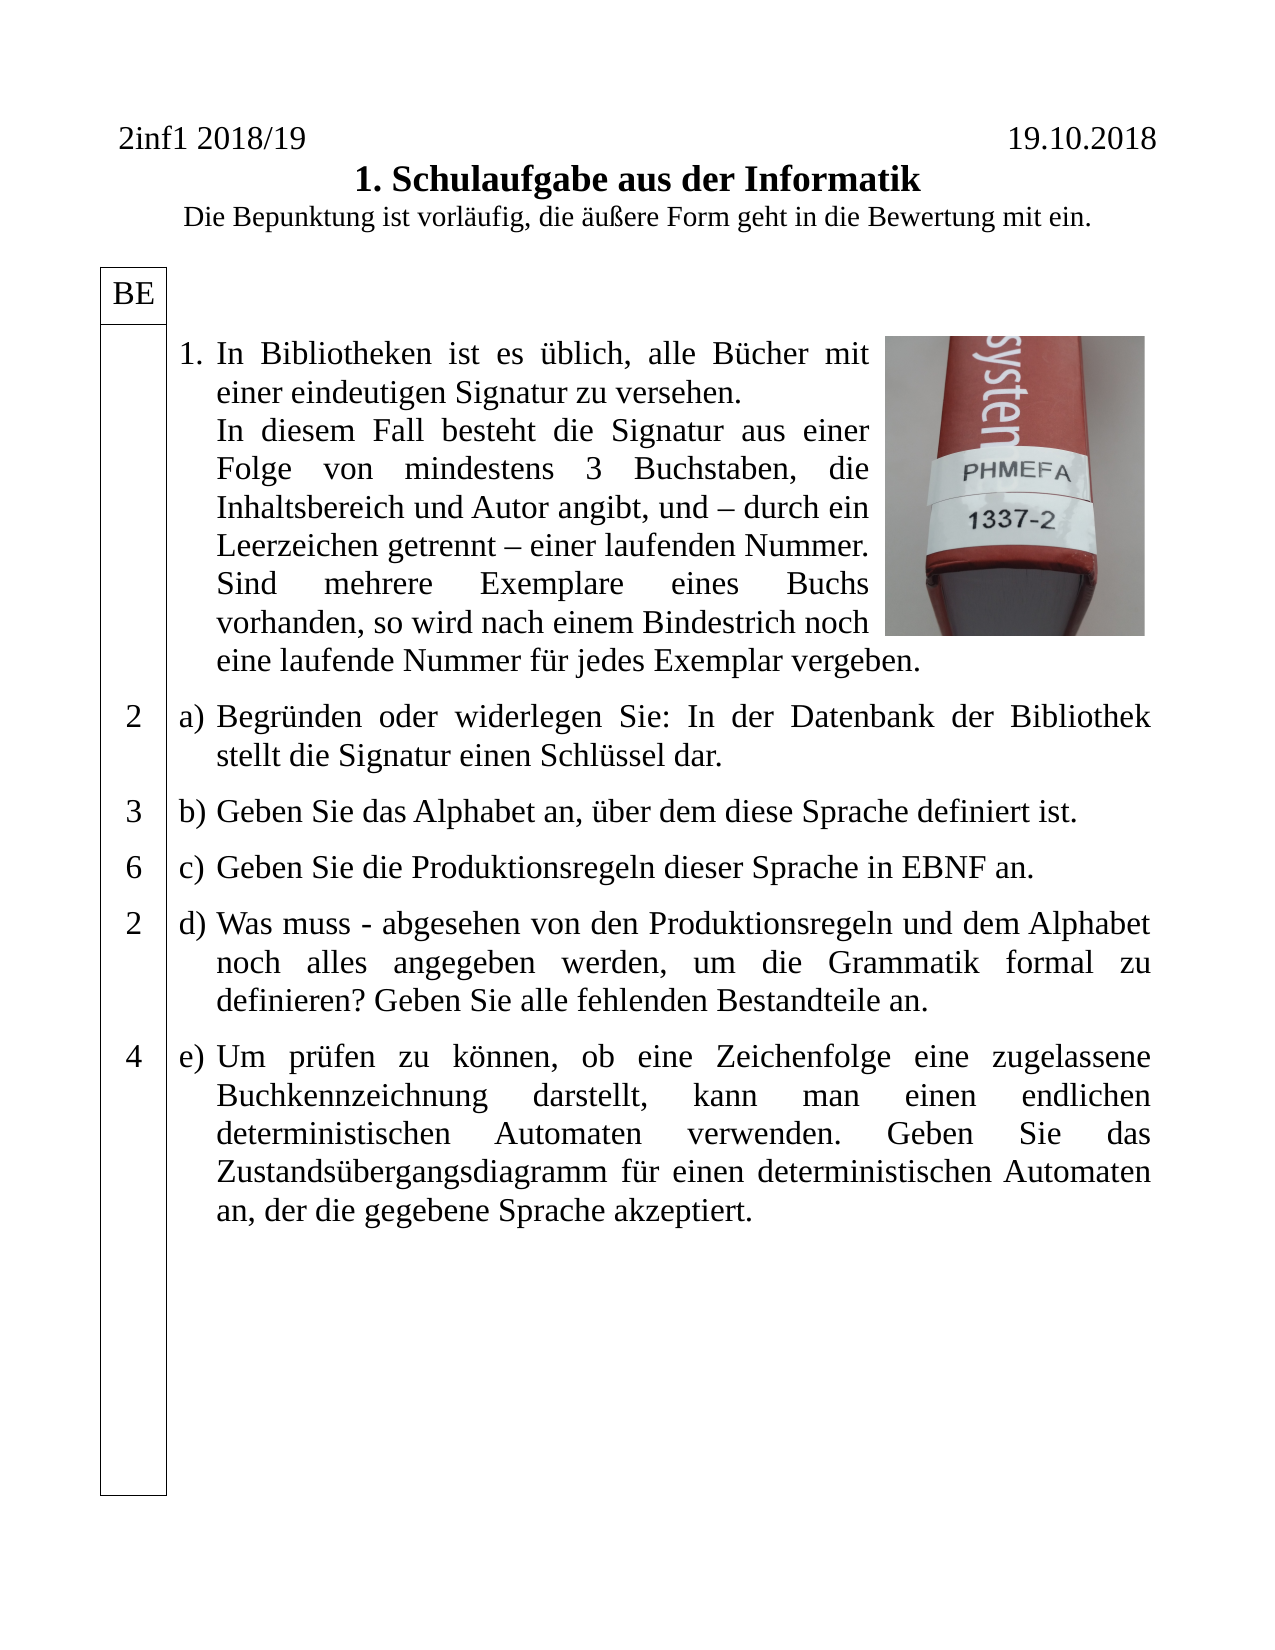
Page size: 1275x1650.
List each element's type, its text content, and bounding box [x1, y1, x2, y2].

table_cell 1. In Bibliotheken ist es üblich, alle Bücher mit einer eindeutigen Signatur zu versehen. In diesem Fall besteht die Signatur aus einer Folge von mindestens 3 Buchstaben, die Inhaltsbereich und Autor angibt, und – durch ein Leerzeichen getrennt – einer laufenden Nummer. Sind mehrere Exemplare eines Buchs vorhanden, so wird nach einem Bindestrich noch eine laufende Nummer für jedes Exemplar vergeben. [167, 324, 1161, 687]
text 2inf1 2018/19 19.10.2018 [118, 118, 1157, 156]
table_cell 6 [101, 838, 166, 894]
table_cell a) Begründen oder widerlegen Sie: In der Datenbank der Bibliothek stellt die Signatur einen Schlüssel dar. [167, 688, 1161, 782]
table_cell [167, 1237, 1161, 1495]
table_cell d) Was muss - abgesehen von den Produktionsregeln und dem Alphabet noch alles angegeben werden, um die Grammatik formal zu definieren? Geben Sie alle fehlenden Bestandteile an. [167, 895, 1161, 1027]
table_cell 3 [101, 782, 166, 838]
text 1. Schulaufgabe aus der Informatik [118, 156, 1157, 199]
table_cell 4 [101, 1028, 166, 1237]
table_header BE [101, 268, 166, 323]
table_cell 2 [101, 895, 166, 1027]
table_cell b) Geben Sie das Alphabet an, über dem diese Sprache definiert ist. [167, 782, 1161, 838]
picture [885, 336, 1145, 636]
table_cell [101, 325, 166, 687]
table_cell e) Um prüfen zu können, ob eine Zeichenfolge eine zugelassene Buchkennzeichnung darstellt, kann man einen endlichen deterministischen Automaten verwenden. Geben Sie das Zustandsübergangsdiagramm für einen deterministischen Automaten an, der die gegebene Sprache akzeptiert. [167, 1028, 1161, 1237]
text Die Bepunktung ist vorläufig, die äußere Form geht in die Bewertung mit ein. [118, 199, 1157, 233]
table_cell [101, 1237, 166, 1495]
table_cell c) Geben Sie die Produktionsregeln dieser Sprache in EBNF an. [167, 838, 1161, 894]
table_cell 2 [101, 688, 166, 782]
table_header [167, 267, 1161, 323]
